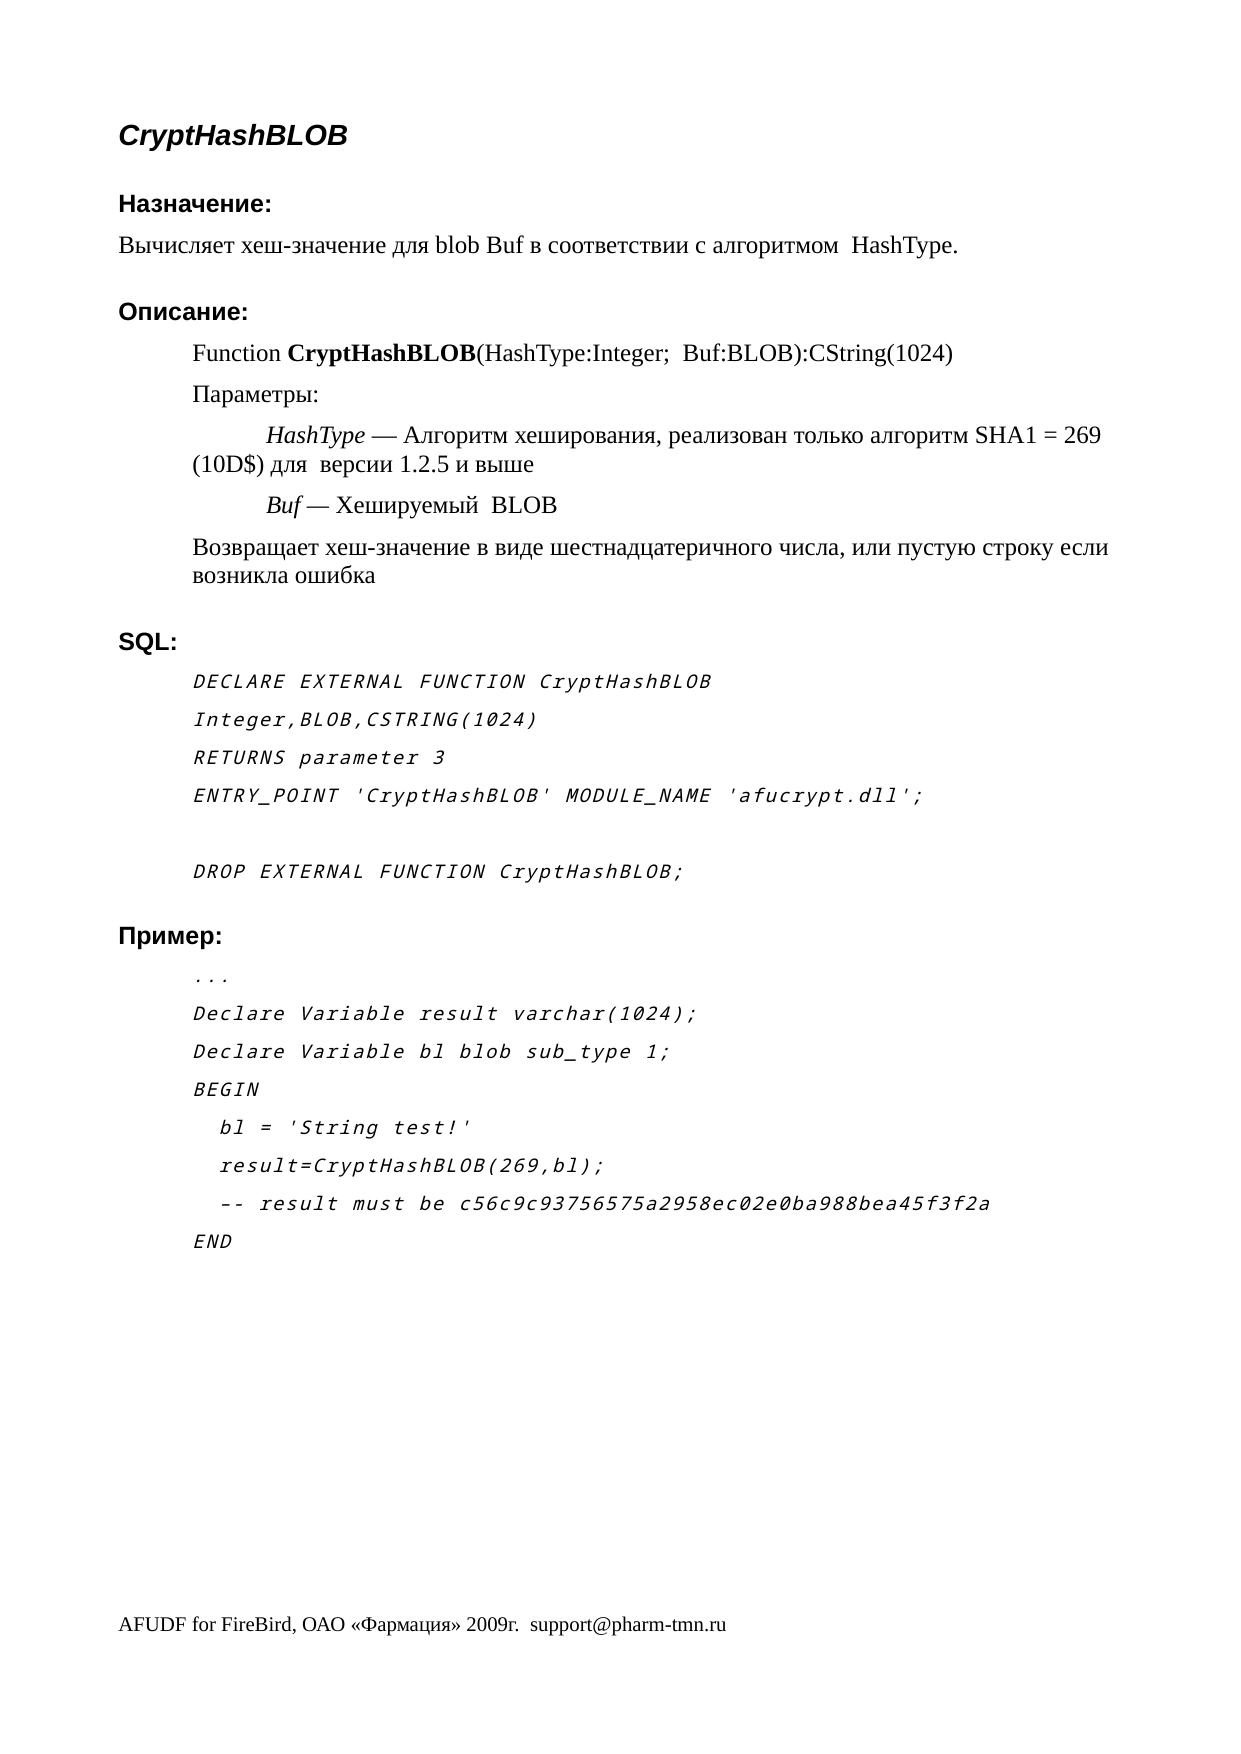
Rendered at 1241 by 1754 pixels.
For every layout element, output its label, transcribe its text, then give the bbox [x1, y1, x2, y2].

text DECLARE EXTERNAL FUNCTION CryptHashBLOB [192, 668, 1122, 693]
text Function CryptHashBLOB(HashType:Integer; Buf:BLOB):CString(1024) [192, 338, 1122, 367]
text result=CryptHashBLOB(269,bl); [192, 1152, 1122, 1178]
text Declare Variable bl blob sub_type 1; [192, 1038, 1122, 1064]
text HashType — Алгоритм хеширования, реализован только алгоритм SHA1 = 269 (10D$) для версии 1.2.5 и выше [192, 420, 1122, 478]
text –- result must be c56c9c93756575a2958ec02e0ba988bea45f3f2a [192, 1190, 1122, 1216]
text BEGIN [192, 1076, 1122, 1102]
text RETURNS parameter 3 [192, 744, 1122, 769]
subtitle SQL: [118, 627, 1122, 655]
text Возвращает хеш-значение в виде шестнадцатеричного числа, или пустую строку если возникла ошибка [192, 532, 1122, 589]
text Integer,BLOB,CSTRING(1024) [192, 706, 1122, 731]
text END [192, 1228, 1122, 1254]
subtitle Назначение: [118, 189, 1122, 218]
text Declare Variable result varchar(1024); [192, 1000, 1122, 1026]
text DROP EXTERNAL FUNCTION CryptHashBLOB; [192, 858, 1122, 883]
text bl = 'String test!' [192, 1114, 1122, 1140]
text ... [192, 962, 1122, 988]
text Параметры: [192, 379, 1122, 408]
subtitle Пример: [118, 921, 1122, 950]
text ENTRY_POINT 'CryptHashBLOB' MODULE_NAME 'afucrypt.dll'; [192, 782, 1122, 807]
subtitle Описание: [118, 297, 1122, 325]
text Вычисляет хеш-значение для blob Buf в соответствии с алгоритмом HashType. [118, 230, 1122, 259]
text Buf — Хешируемый BLOB [192, 490, 1122, 519]
subtitle CryptHashBLOB [118, 118, 1122, 152]
